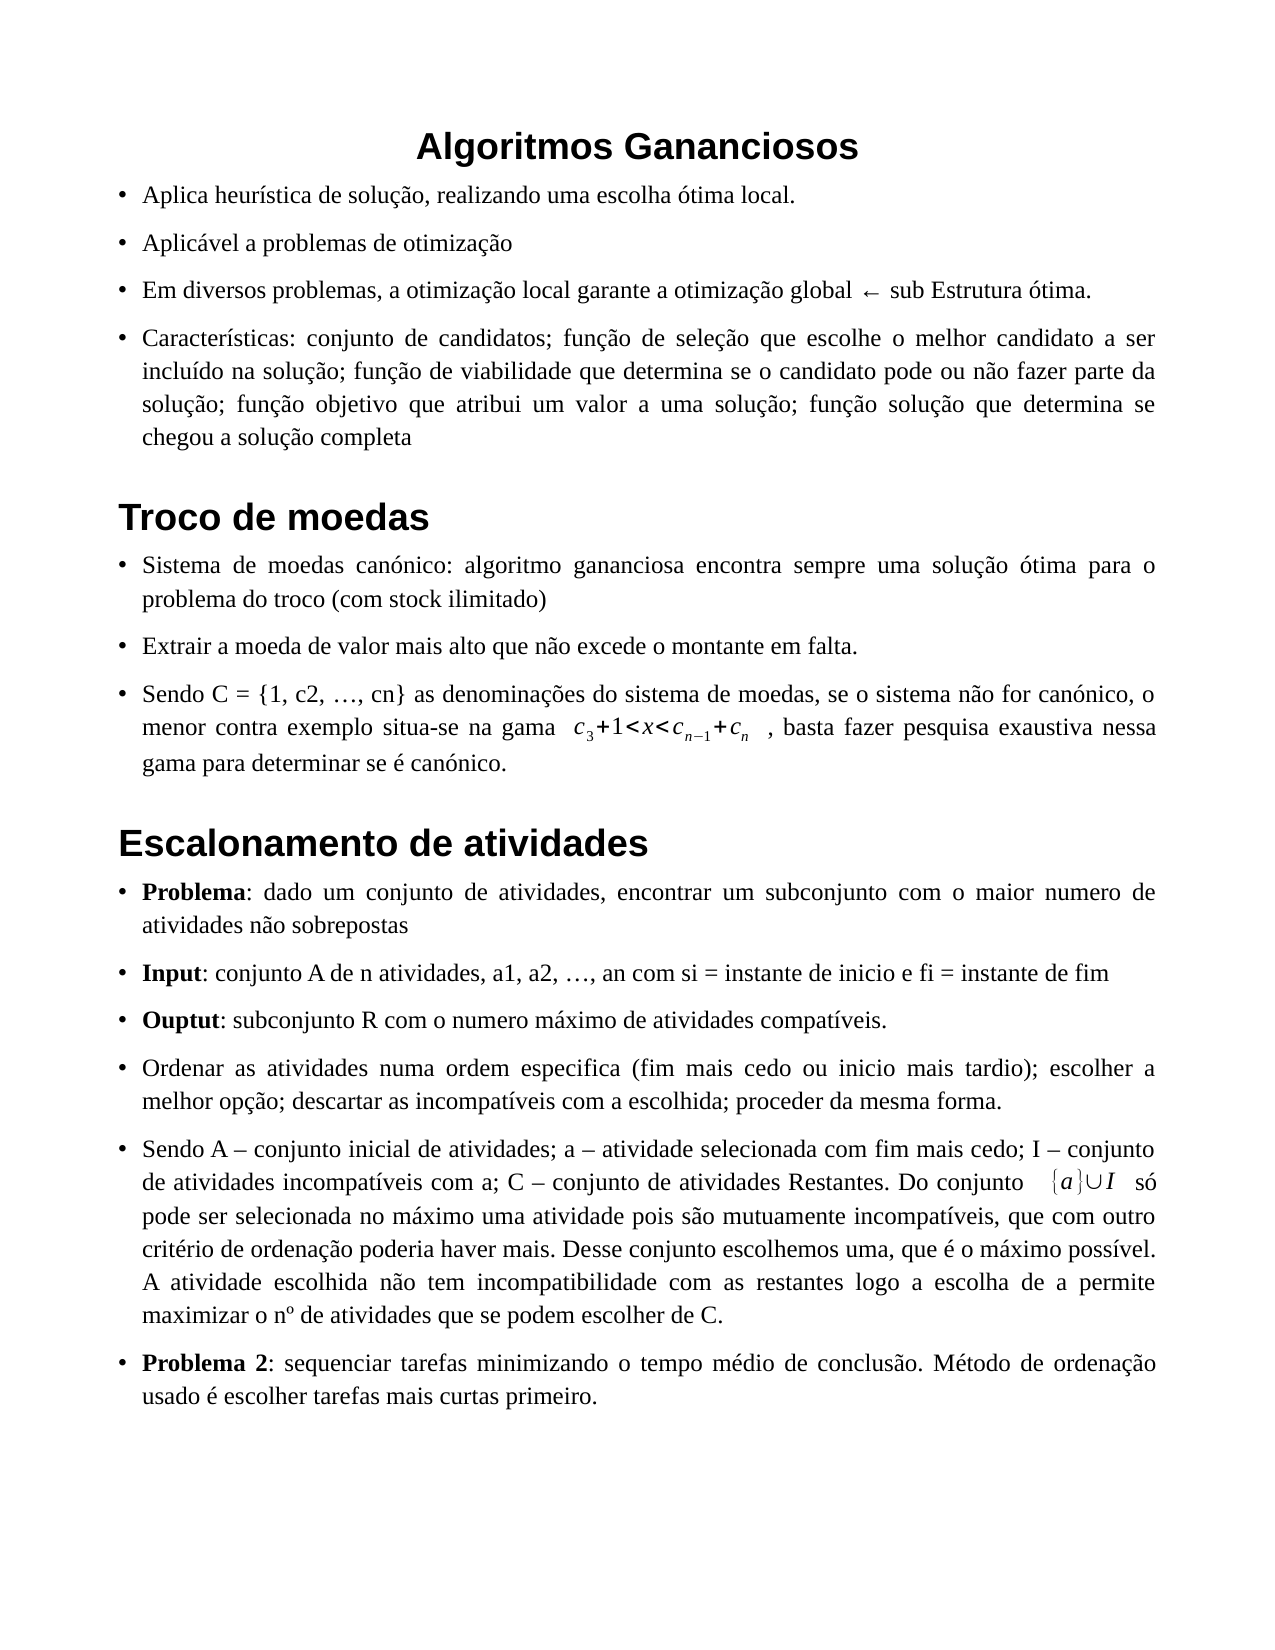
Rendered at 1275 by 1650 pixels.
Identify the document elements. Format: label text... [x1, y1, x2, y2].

list Sendo A – conjunto inicial de atividades; a – atividade selecionada com fim mais cedo; I – conjunto de atividades incompatíveis com a; C – conjunto de atividades Restantes. Do conjunto só pode ser selecionada no máximo uma atividade pois são mutuamente incompatíveis, que com outro critério de ordenação poderia haver mais. Desse conjunto escolhemos uma, que é o máximo possível. A atividade escolhida não tem incompatibilidade com as restantes logo a escolha de a permite maximizar o nº de atividades que se podem escolher de C. [118, 1134, 1157, 1329]
list Aplicável a problemas de otimização [118, 228, 1157, 256]
list Características: conjunto de candidatos; função de seleção que escolhe o melhor candidato a ser incluído na solução; função de viabilidade que determina se o candidato pode ou não fazer parte da solução; função objetivo que atribui um valor a uma solução; função solução que determina se chegou a solução completa [118, 323, 1157, 451]
list Problema 2: sequenciar tarefas minimizando o tempo médio de conclusão. Método de ordenação usado é escolher tarefas mais curtas primeiro. [118, 1348, 1157, 1409]
list Problema: dado um conjunto de atividades, encontrar um subconjunto com o maior numero de atividades não sobrepostas [118, 877, 1157, 939]
list Input: conjunto A de n atividades, a1, a2, …, an com si = instante de inicio e fi = instante de fim [118, 958, 1157, 987]
list Ouptut: subconjunto R com o numero máximo de atividades compatíveis. [118, 1006, 1157, 1034]
subtitle Troco de moedas [118, 494, 1157, 538]
list Sistema de moedas canónico: algoritmo gananciosa encontra sempre uma solução ótima para o problema do troco (com stock ilimitado) [118, 551, 1157, 612]
list Ordenar as atividades numa ordem especifica (fim mais cedo ou inicio mais tardio); escolher a melhor opção; descartar as incompatíveis com a escolhida; proceder da mesma forma. [118, 1053, 1157, 1115]
list Sendo C = {1, c2, …, cn} as denominações do sistema de moedas, se o sistema não for canónico, o menor contra exemplo situa-se na gama, basta fazer pesquisa exaustiva nessa gama para determinar se é canónico. [118, 679, 1157, 777]
subtitle Algoritmos Gananciosos [118, 124, 1157, 167]
list Aplica heurística de solução, realizando uma escolha ótima local. [118, 180, 1157, 209]
list Extrair a moeda de valor mais alto que não excede o montante em falta. [118, 631, 1157, 660]
list Em diversos problemas, a otimização local garante a otimização global ← sub Estrutura ótima. [118, 275, 1157, 304]
subtitle Escalonamento de atividades [118, 821, 1157, 865]
